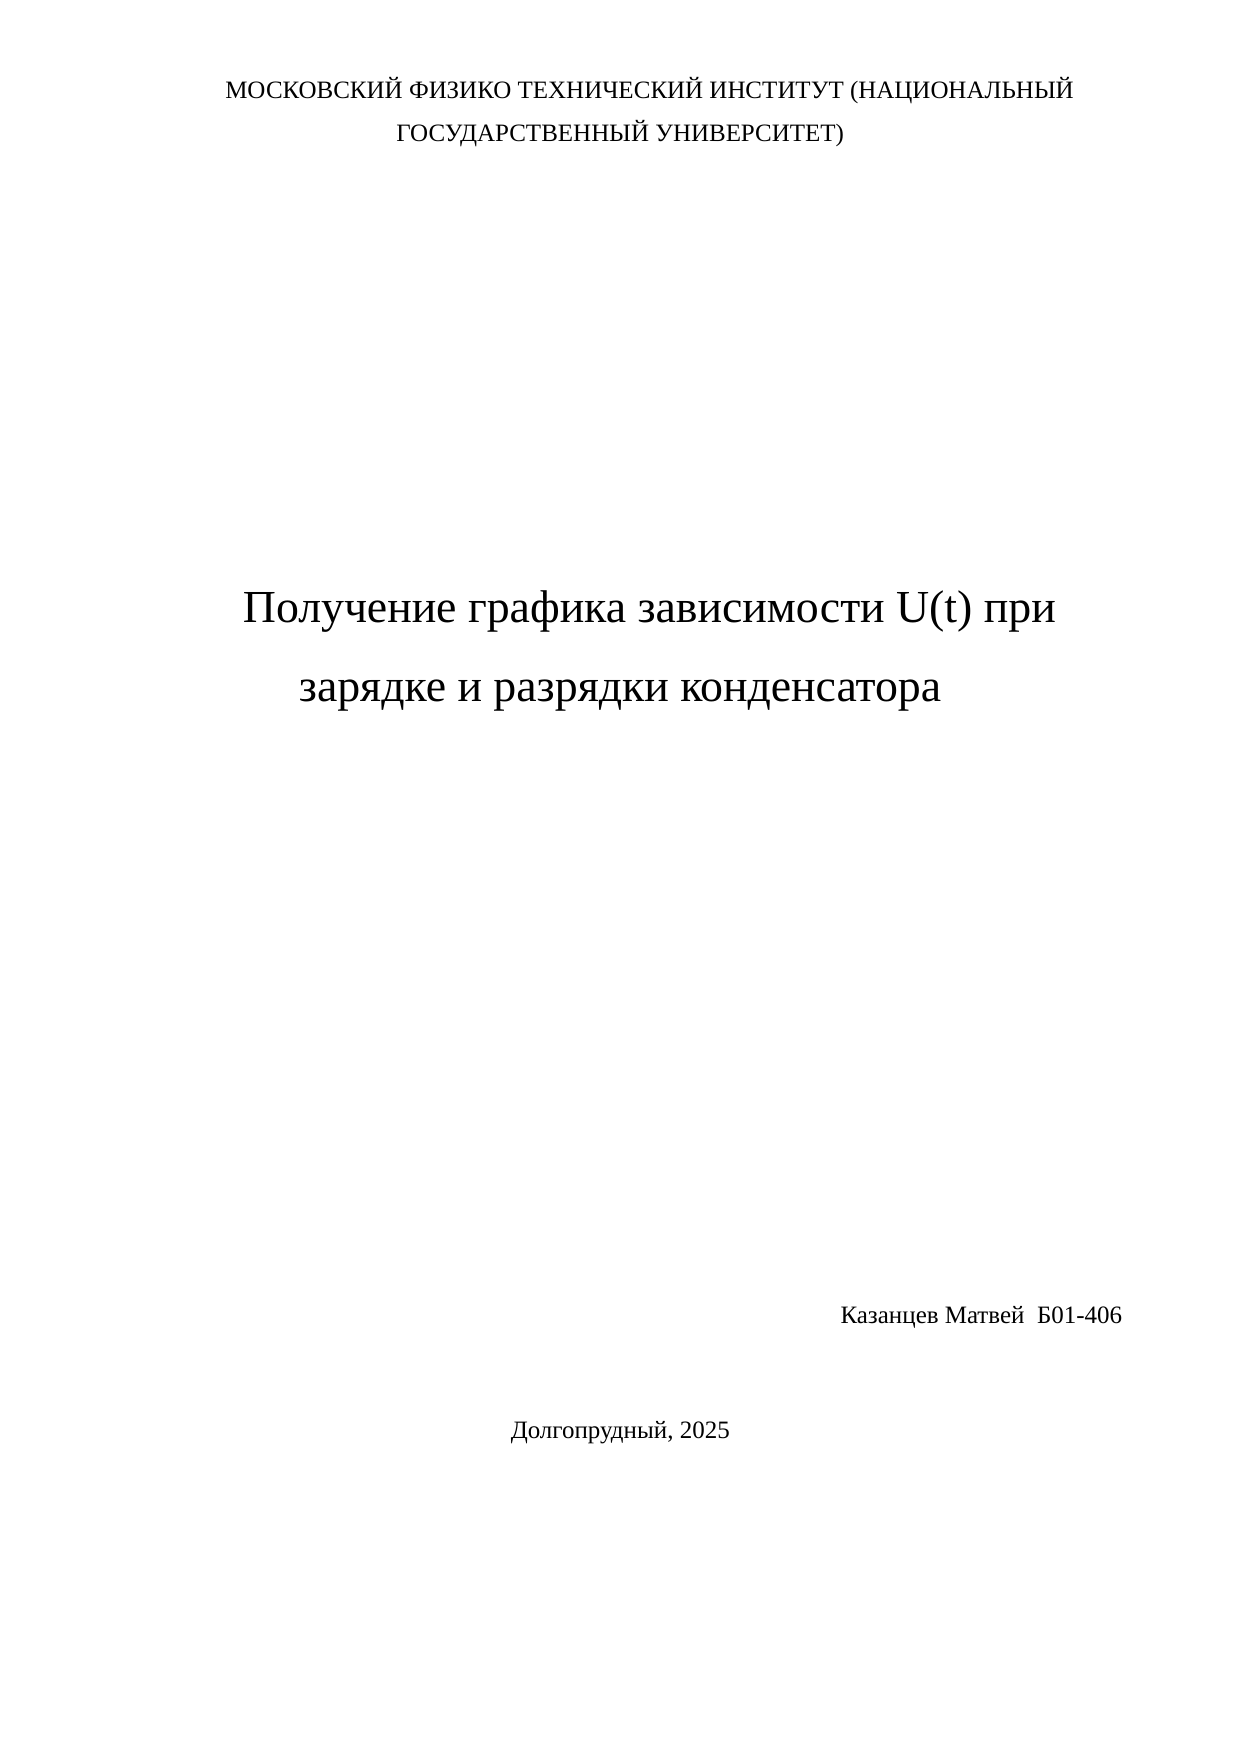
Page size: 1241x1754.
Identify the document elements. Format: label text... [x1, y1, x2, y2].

text Казанцев Матвей Б01-406 [118, 1300, 1122, 1329]
text Долгопрудный, 2025 [118, 1416, 1122, 1444]
text Получение графика зависимости U(t) при зарядке и разрядки конденсатора [118, 580, 1122, 712]
text МОСКОВСКИЙ ФИЗИКО ТЕХНИЧЕСКИЙ ИНСТИТУТ (НАЦИОНАЛЬНЫЙ ГОСУДАРСТВЕННЫЙ УНИВЕРСИТЕТ) [118, 75, 1122, 147]
